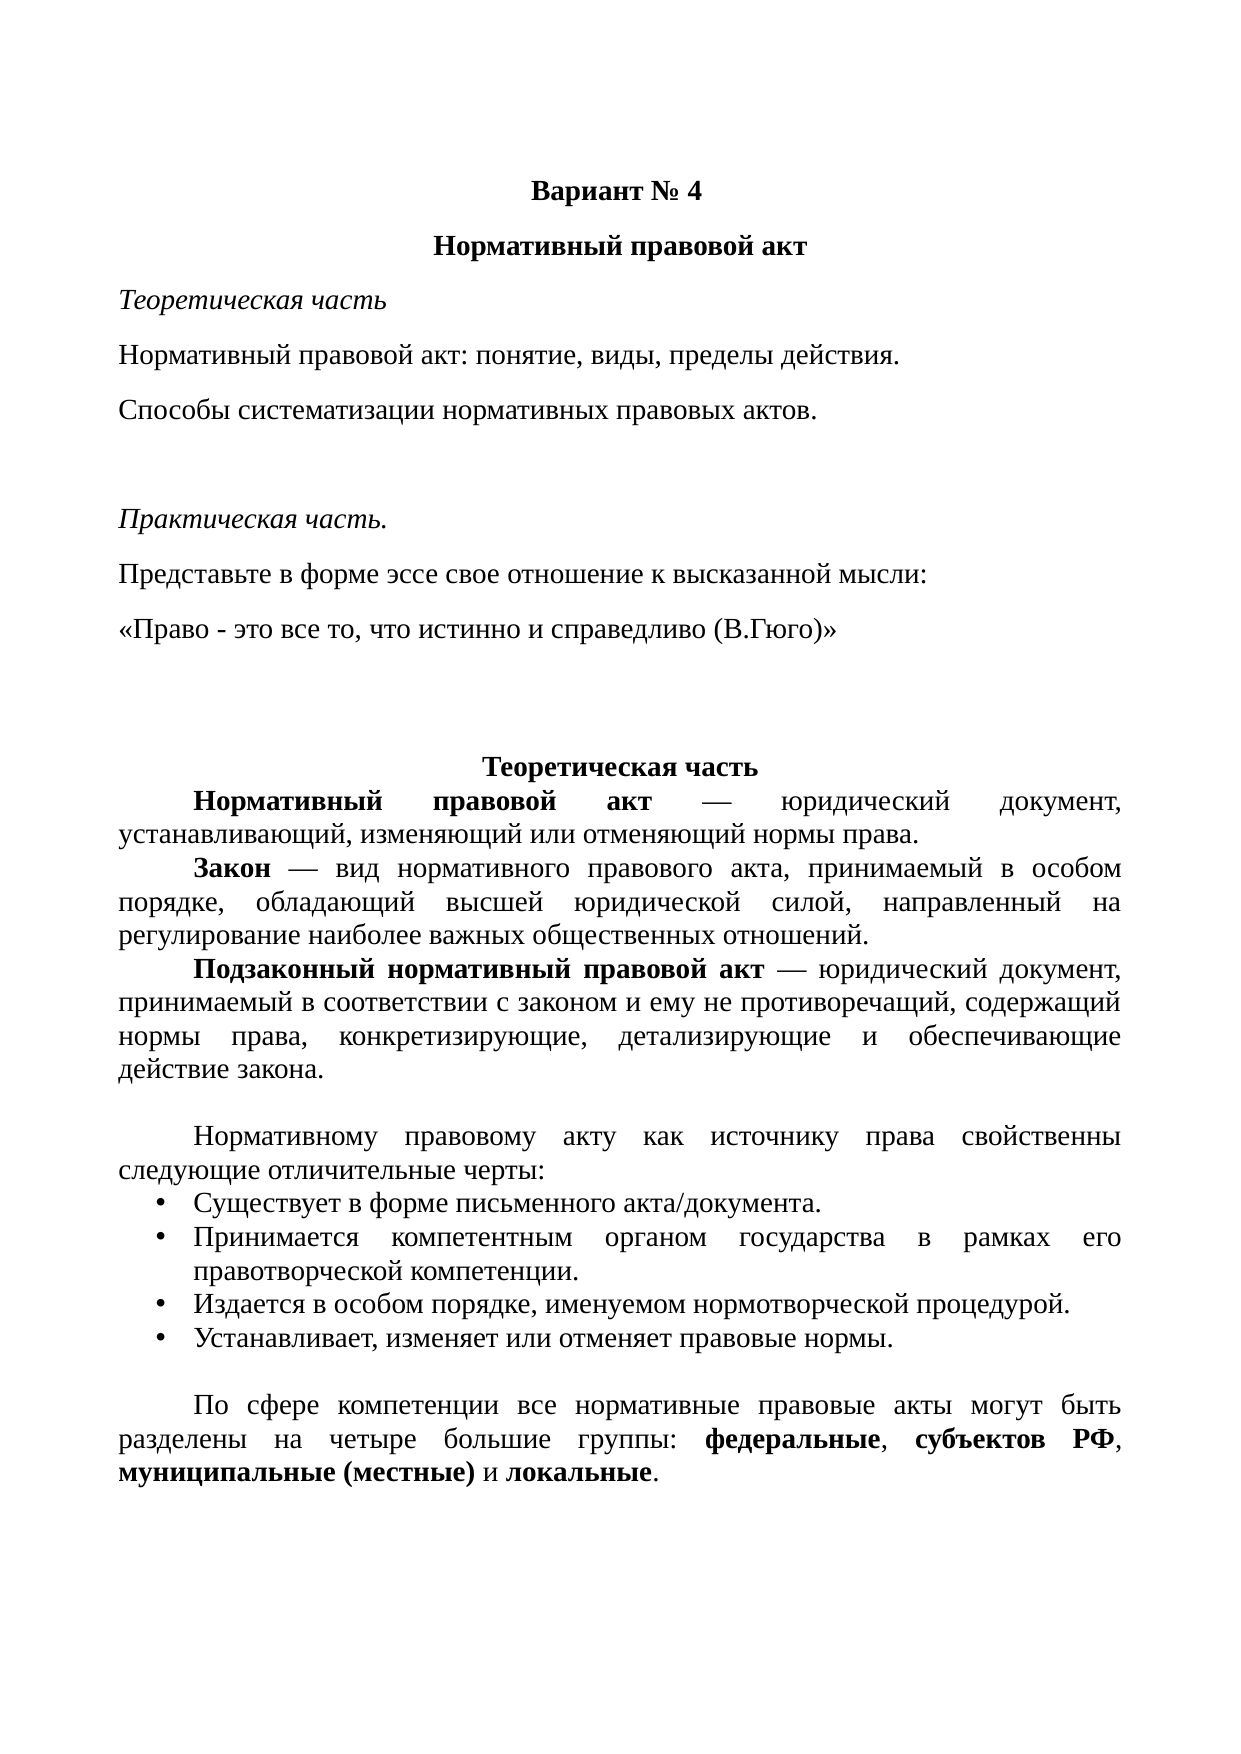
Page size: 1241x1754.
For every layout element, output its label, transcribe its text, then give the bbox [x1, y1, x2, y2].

text Вариант № 4 [118, 173, 1122, 206]
text Теоретическая часть [118, 749, 1122, 783]
text Практическая часть. [118, 502, 1122, 535]
list Существует в форме письменного акта/документа. [156, 1186, 1122, 1219]
text Нормативный правовой акт — юридический документ, устанавливающий, изменяющий или отменяющий нормы права. [118, 783, 1122, 850]
text Способы систематизации нормативных правовых актов. [118, 392, 1122, 426]
text Представьте в форме эссе свое отношение к высказанной мысли: [118, 556, 1122, 590]
text Нормативному правовому акту как источнику права свойственны следующие отличительные черты: [118, 1118, 1122, 1186]
text Теоретическая часть [118, 282, 1122, 316]
list Принимается компетентным органом государства в рамках его правотворческой компетенции. [156, 1219, 1122, 1286]
text По сфере компетенции все нормативные правовые акты могут быть разделены на четыре большие группы: федеральные, субъектов РФ, муниципальные (местные) и локальные. [118, 1387, 1122, 1488]
text Нормативный правовой акт: понятие, виды, пределы действия. [118, 337, 1122, 371]
list Устанавливает, изменяет или отменяет правовые нормы. [156, 1320, 1122, 1354]
text Закон — вид нормативного правового акта, принимаемый в особом порядке, обладающий высшей юридической силой, направленный на регулирование наиболее важных общественных отношений. [118, 850, 1122, 951]
list Издается в особом порядке, именуемом нормотворческой процедурой. [156, 1286, 1122, 1320]
text Нормативный правовой акт [118, 228, 1122, 261]
text «Право - это все то, что истинно и справедливо (В.Гюго)» [118, 611, 1122, 645]
text Подзаконный нормативный правовой акт — юридический документ, принимаемый в соответствии с законом и ему не противоречащий, содержащий нормы права, конкретизирующие, детализирующие и обеспечивающие действие закона. [118, 951, 1122, 1085]
